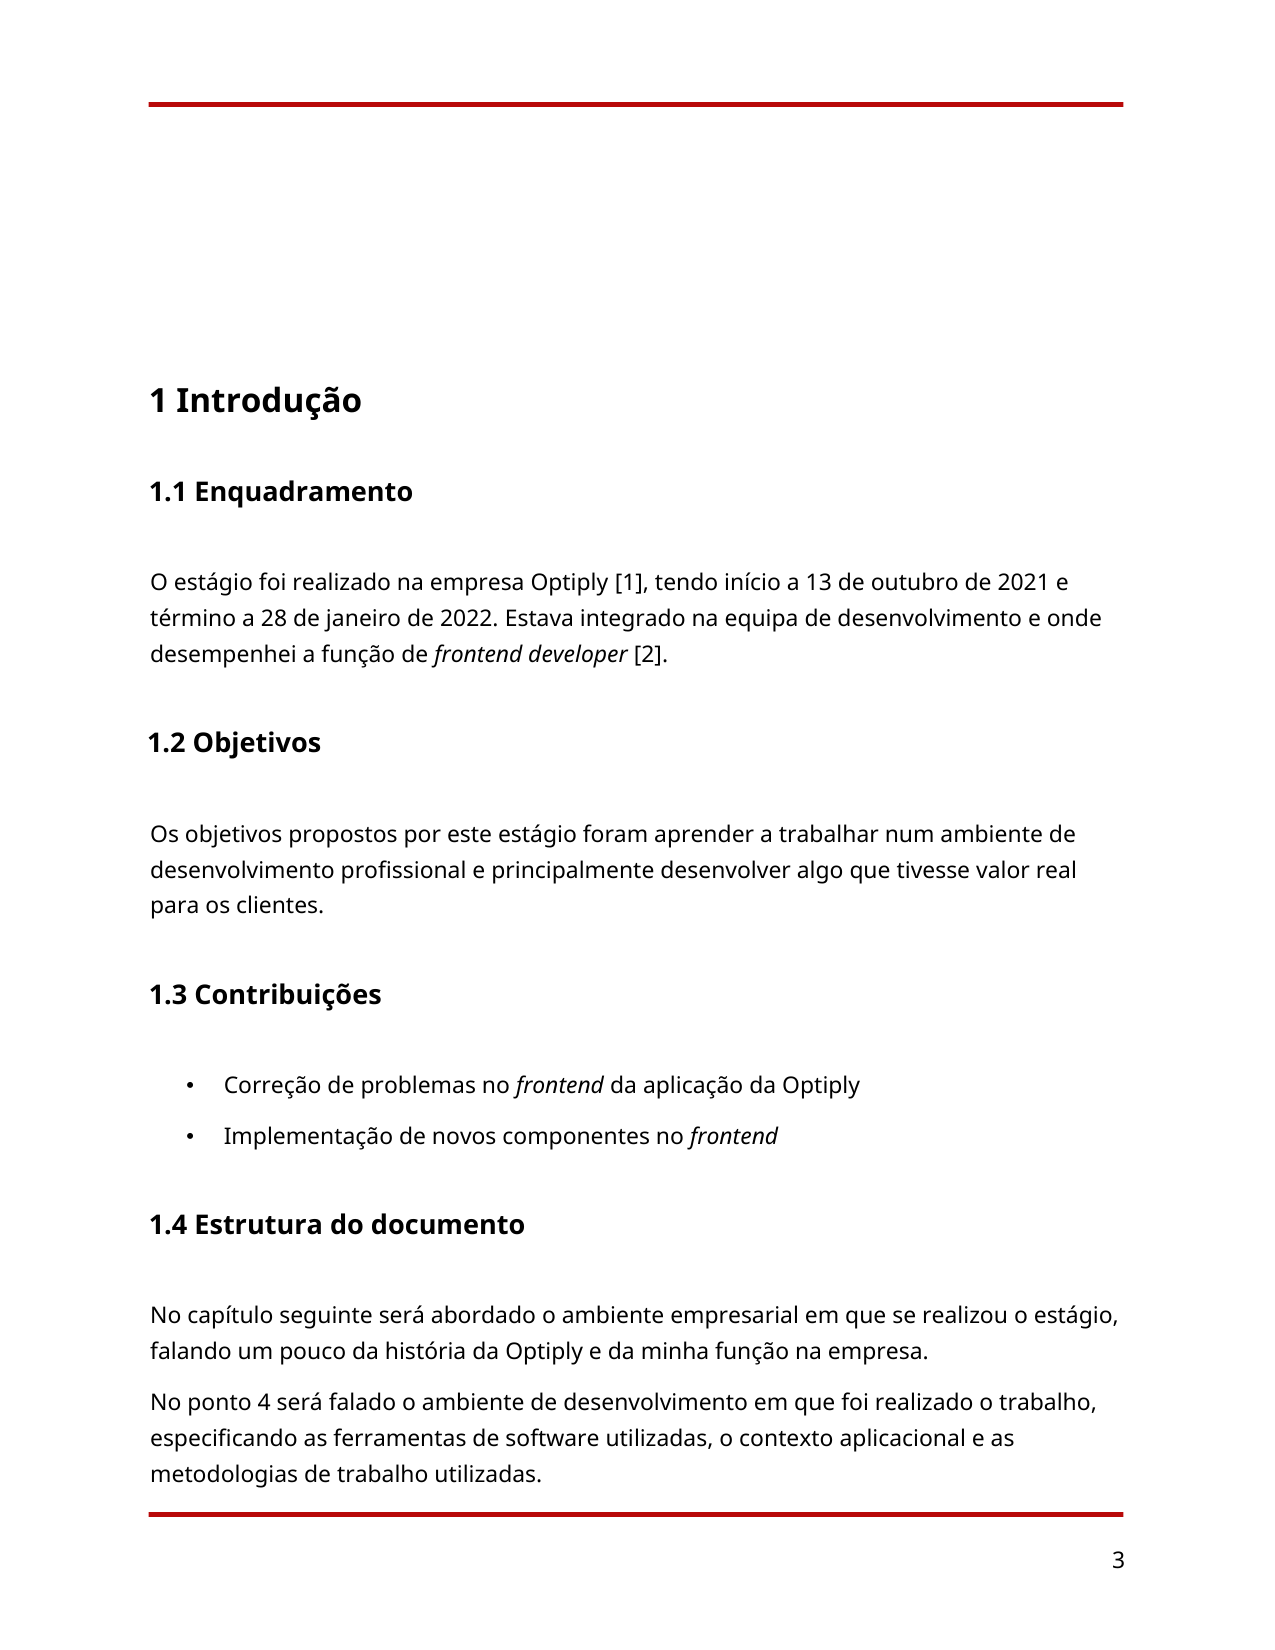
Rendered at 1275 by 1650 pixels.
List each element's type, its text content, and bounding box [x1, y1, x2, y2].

text Os objetivos propostos por este estágio foram aprender a trabalhar num ambiente de desenvolvimento profissional e principalmente desenvolver algo que tivesse valor real para os clientes. [150, 818, 1125, 921]
picture [148, 102, 1124, 107]
subtitle 1.3 Contribuições [148, 975, 939, 1012]
text No capítulo seguinte será abordado o ambiente empresarial em que se realizou o estágio, falando um pouco da história da Optiply e da minha função na empresa. [150, 1299, 1125, 1366]
list Correção de problemas no frontend da aplicação da Optiply [186, 1069, 1125, 1100]
subtitle 1 Introdução [148, 377, 1125, 422]
text No ponto 4 será falado o ambiente de desenvolvimento em que foi realizado o trabalho, especificando as ferramentas de software utilizadas, o contexto aplicacional e as metodologias de trabalho utilizadas. [150, 1386, 1125, 1489]
picture [148, 1512, 1124, 1517]
subtitle 1.2 Objetivos [147, 724, 939, 761]
list Implementação de novos componentes no frontend [186, 1119, 1125, 1151]
text O estágio foi realizado na empresa Optiply [1], tendo início a 13 de outubro de 2021 e término a 28 de janeiro de 2022. Estava integrado na equipa de desenvolvimento e onde desempenhei a função de frontend developer [2]. [150, 566, 1125, 669]
subtitle 1.4 Estrutura do documento [148, 1206, 939, 1242]
subtitle 1.1 Enquadramento [148, 472, 939, 509]
